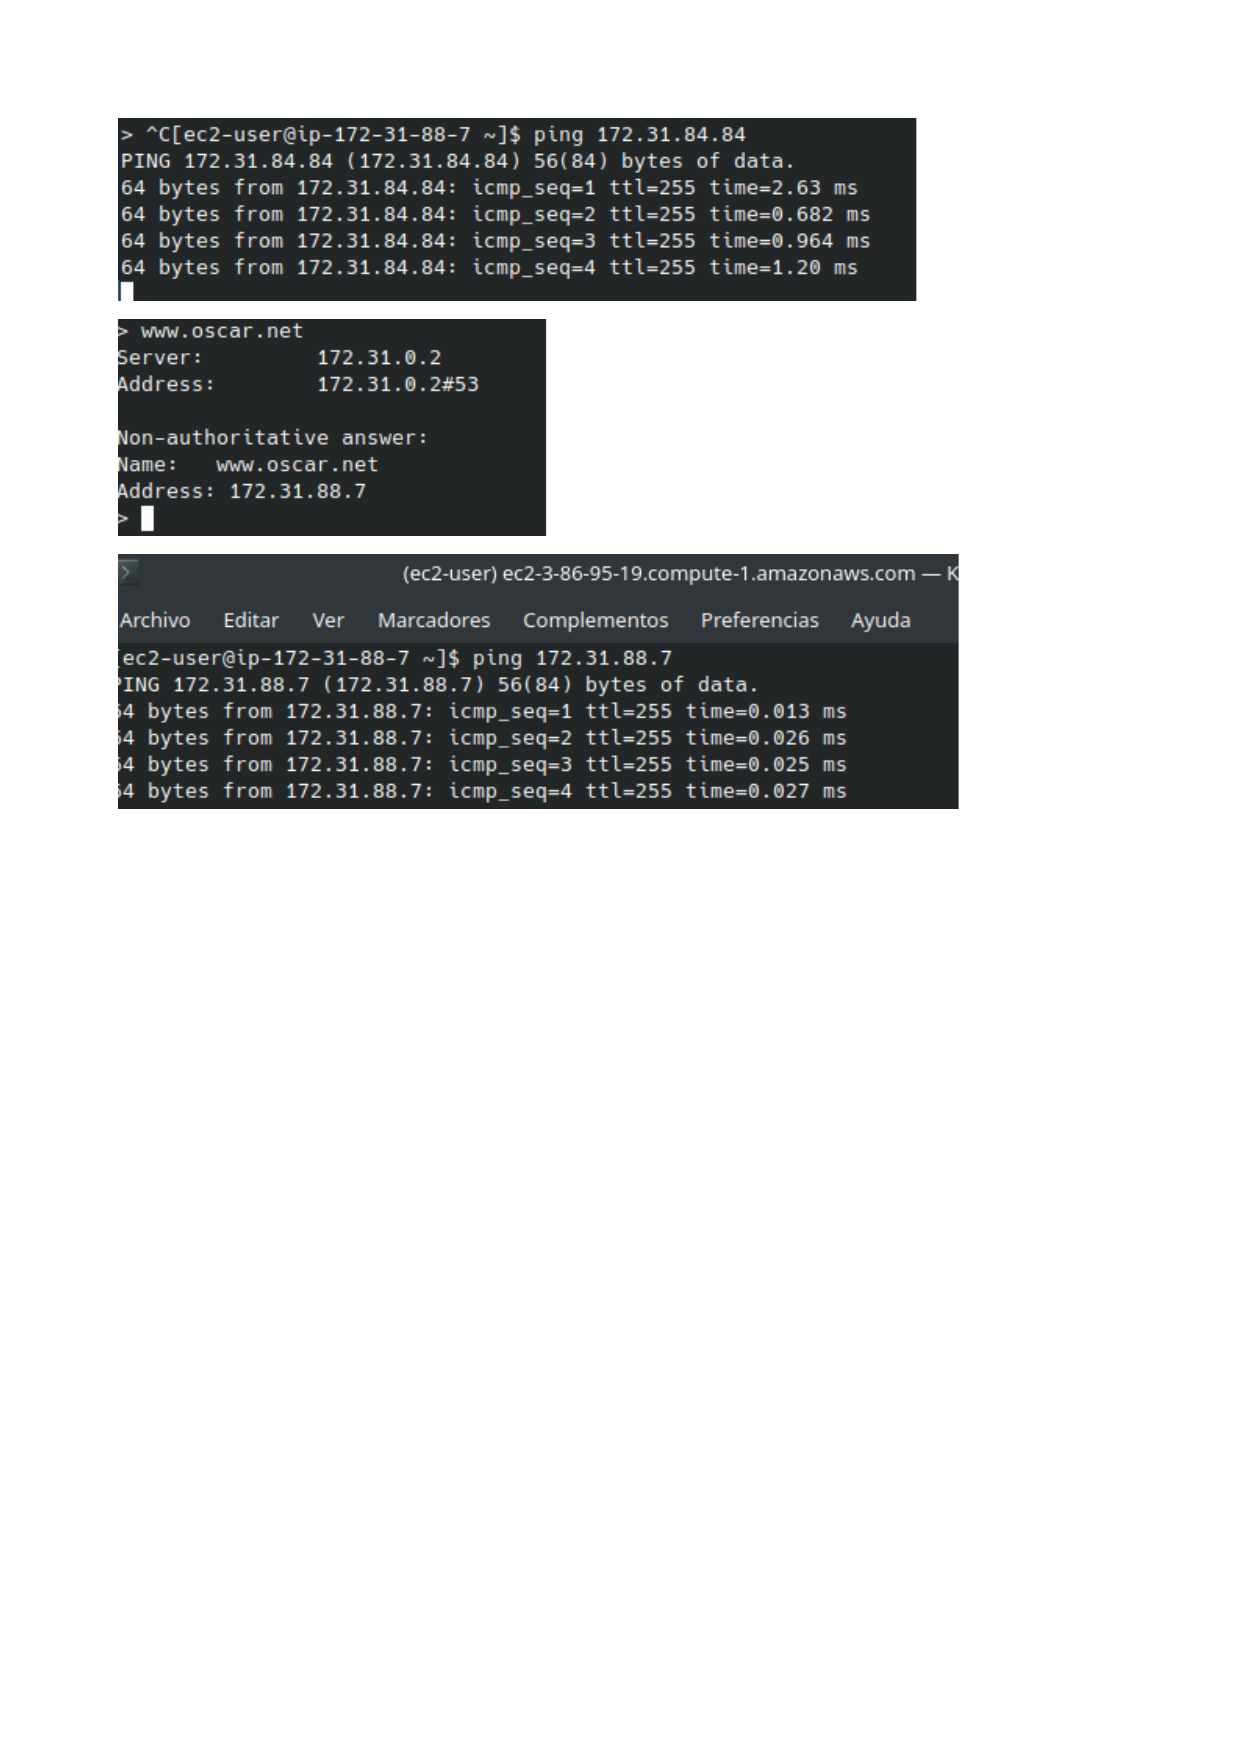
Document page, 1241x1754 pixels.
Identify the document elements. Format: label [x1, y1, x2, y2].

picture [118, 554, 959, 809]
picture [118, 118, 917, 301]
picture [118, 319, 547, 536]
